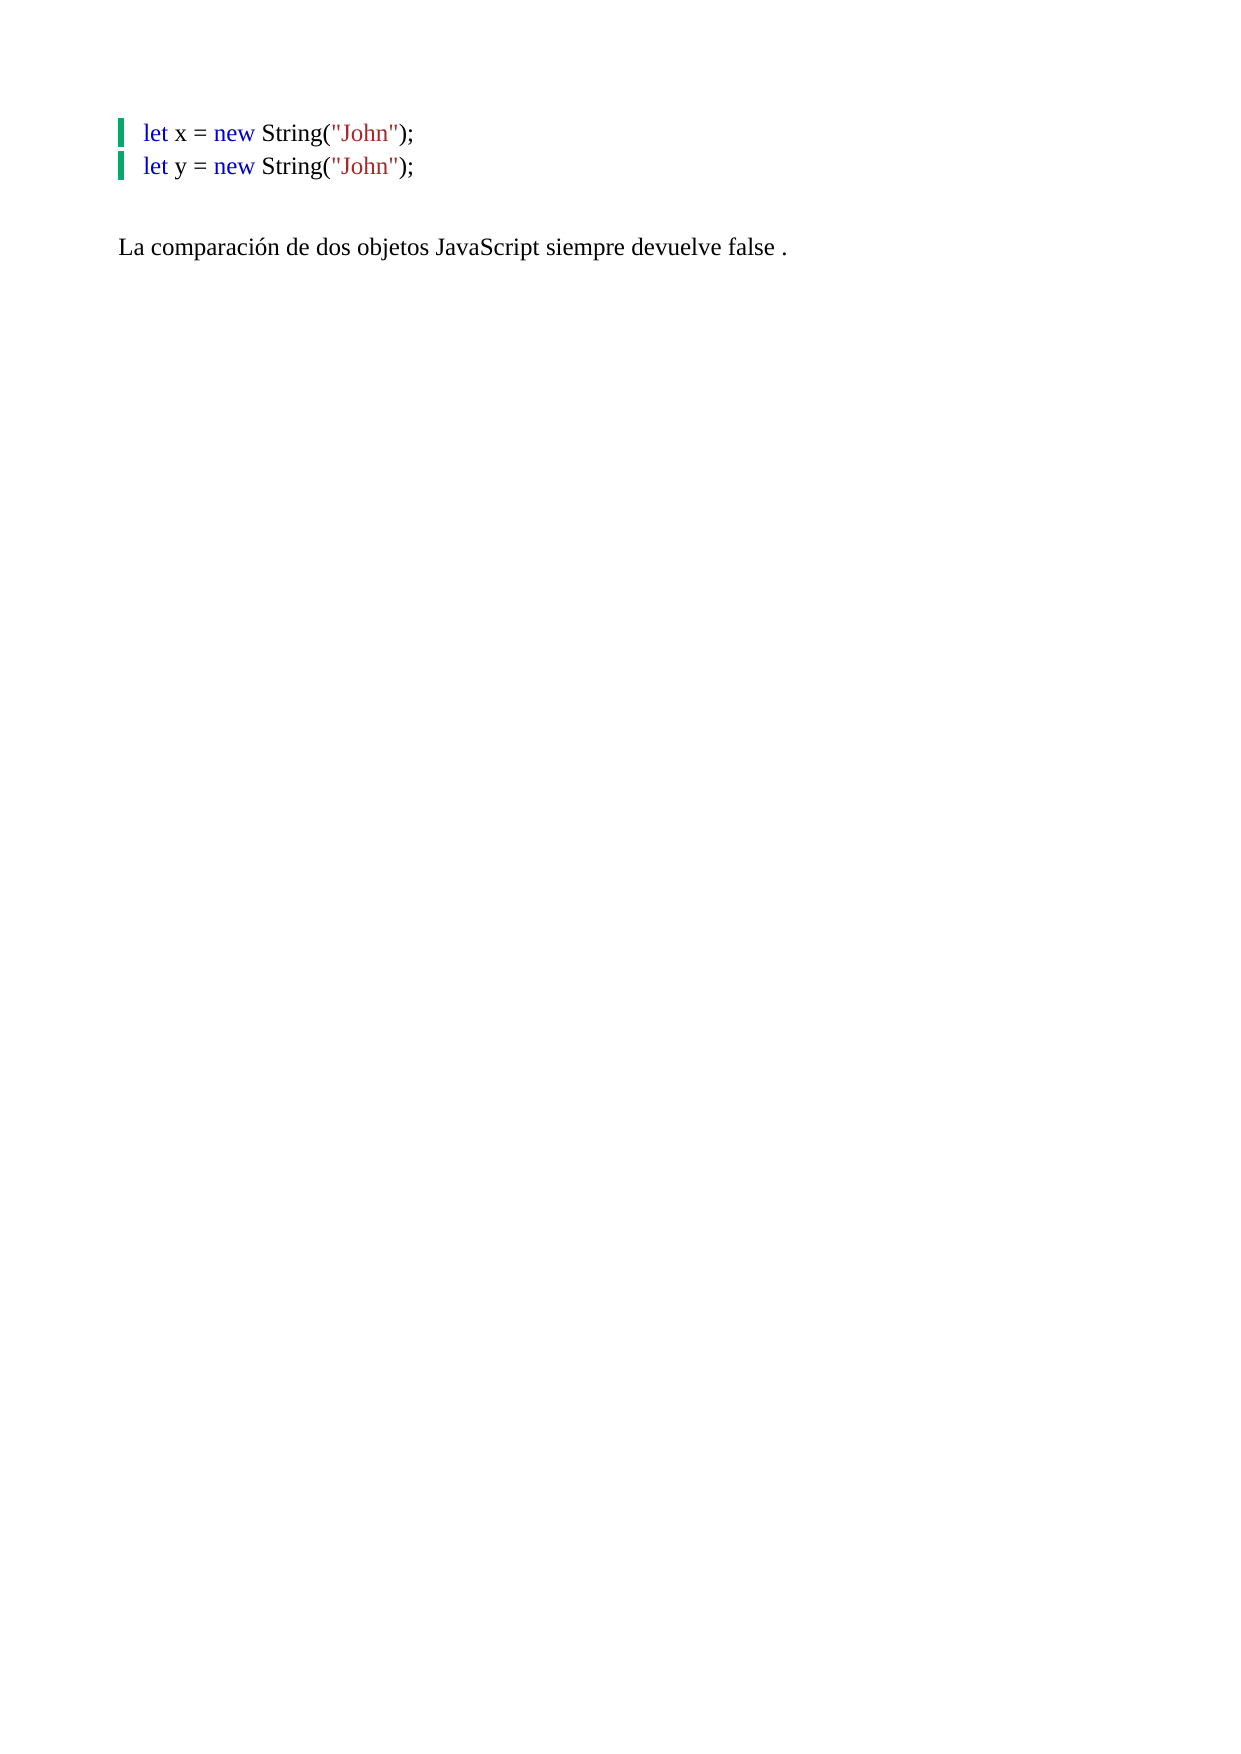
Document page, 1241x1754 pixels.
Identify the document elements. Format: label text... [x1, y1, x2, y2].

text La comparación de dos objetos JavaScript siempre devuelve false . [118, 232, 1122, 261]
text let x = new String("John"); let y = new String("John"); [118, 118, 1122, 180]
